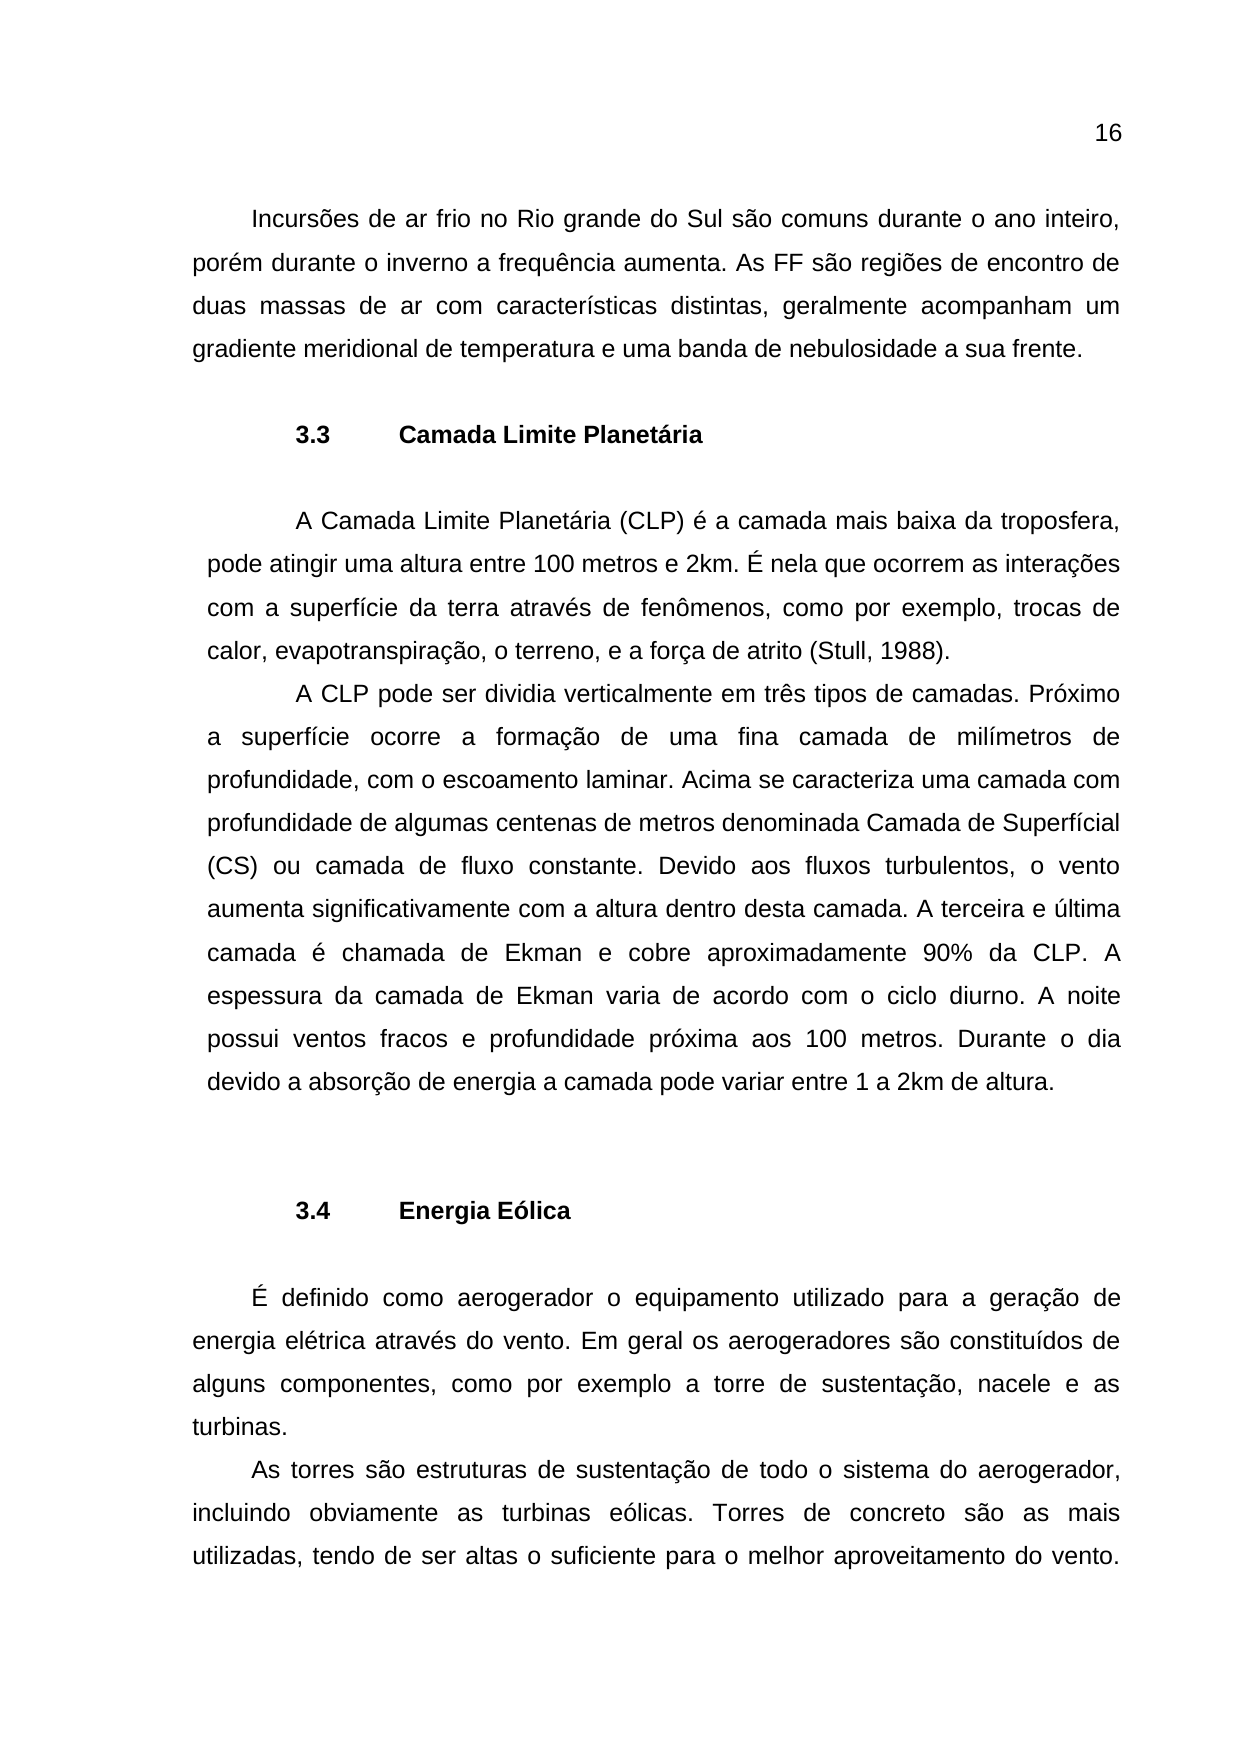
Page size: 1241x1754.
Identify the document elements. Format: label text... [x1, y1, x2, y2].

subtitle Energia Eólica [207, 1196, 1122, 1225]
text As torres são estruturas de sustentação de todo o sistema do aerogerador, incluindo obviamente as turbinas eólicas. Torres de concreto são as mais utilizadas, tendo de ser altas o suficiente para o melhor aproveitamento do vento. [177, 1455, 1122, 1570]
text É definido como aerogerador o equipamento utilizado para a geração de energia elétrica através do vento. Em geral os aerogeradores são constituídos de alguns componentes, como por exemplo a torre de sustentação, nacele e as turbinas. [177, 1282, 1122, 1441]
text Incursões de ar frio no Rio grande do Sul são comuns durante o ano inteiro, porém durante o inverno a frequência aumenta. As FF são regiões de encontro de duas massas de ar com características distintas, geralmente acompanham um gradiente meridional de temperatura e uma banda de nebulosidade a sua frente. [177, 204, 1122, 362]
text A Camada Limite Planetária (CLP) é a camada mais baixa da troposfera, pode atingir uma altura entre 100 metros e 2km. É nela que ocorrem as interações com a superfície da terra através de fenômenos, como por exemplo, trocas de calor, evapotranspiração, o terreno, e a força de atrito (Stull, 1988). [207, 506, 1122, 664]
text A CLP pode ser dividia verticalmente em três tipos de camadas. Próximo a superfície ocorre a formação de uma fina camada de milímetros de profundidade, com o escoamento laminar. Acima se caracteriza uma camada com profundidade de algumas centenas de metros denominada Camada de Superfícial (CS) ou camada de fluxo constante. Devido aos fluxos turbulentos, o vento aumenta significativamente com a altura dentro desta camada. A terceira e última camada é chamada de Ekman e cobre aproximadamente 90% da CLP. A espessura da camada de Ekman varia de acordo com o ciclo diurno. A noite possui ventos fracos e profundidade próxima aos 100 metros. Durante o dia devido a absorção de energia a camada pode variar entre 1 a 2km de altura. [207, 679, 1122, 1096]
subtitle Camada Limite Planetária [207, 420, 1122, 449]
